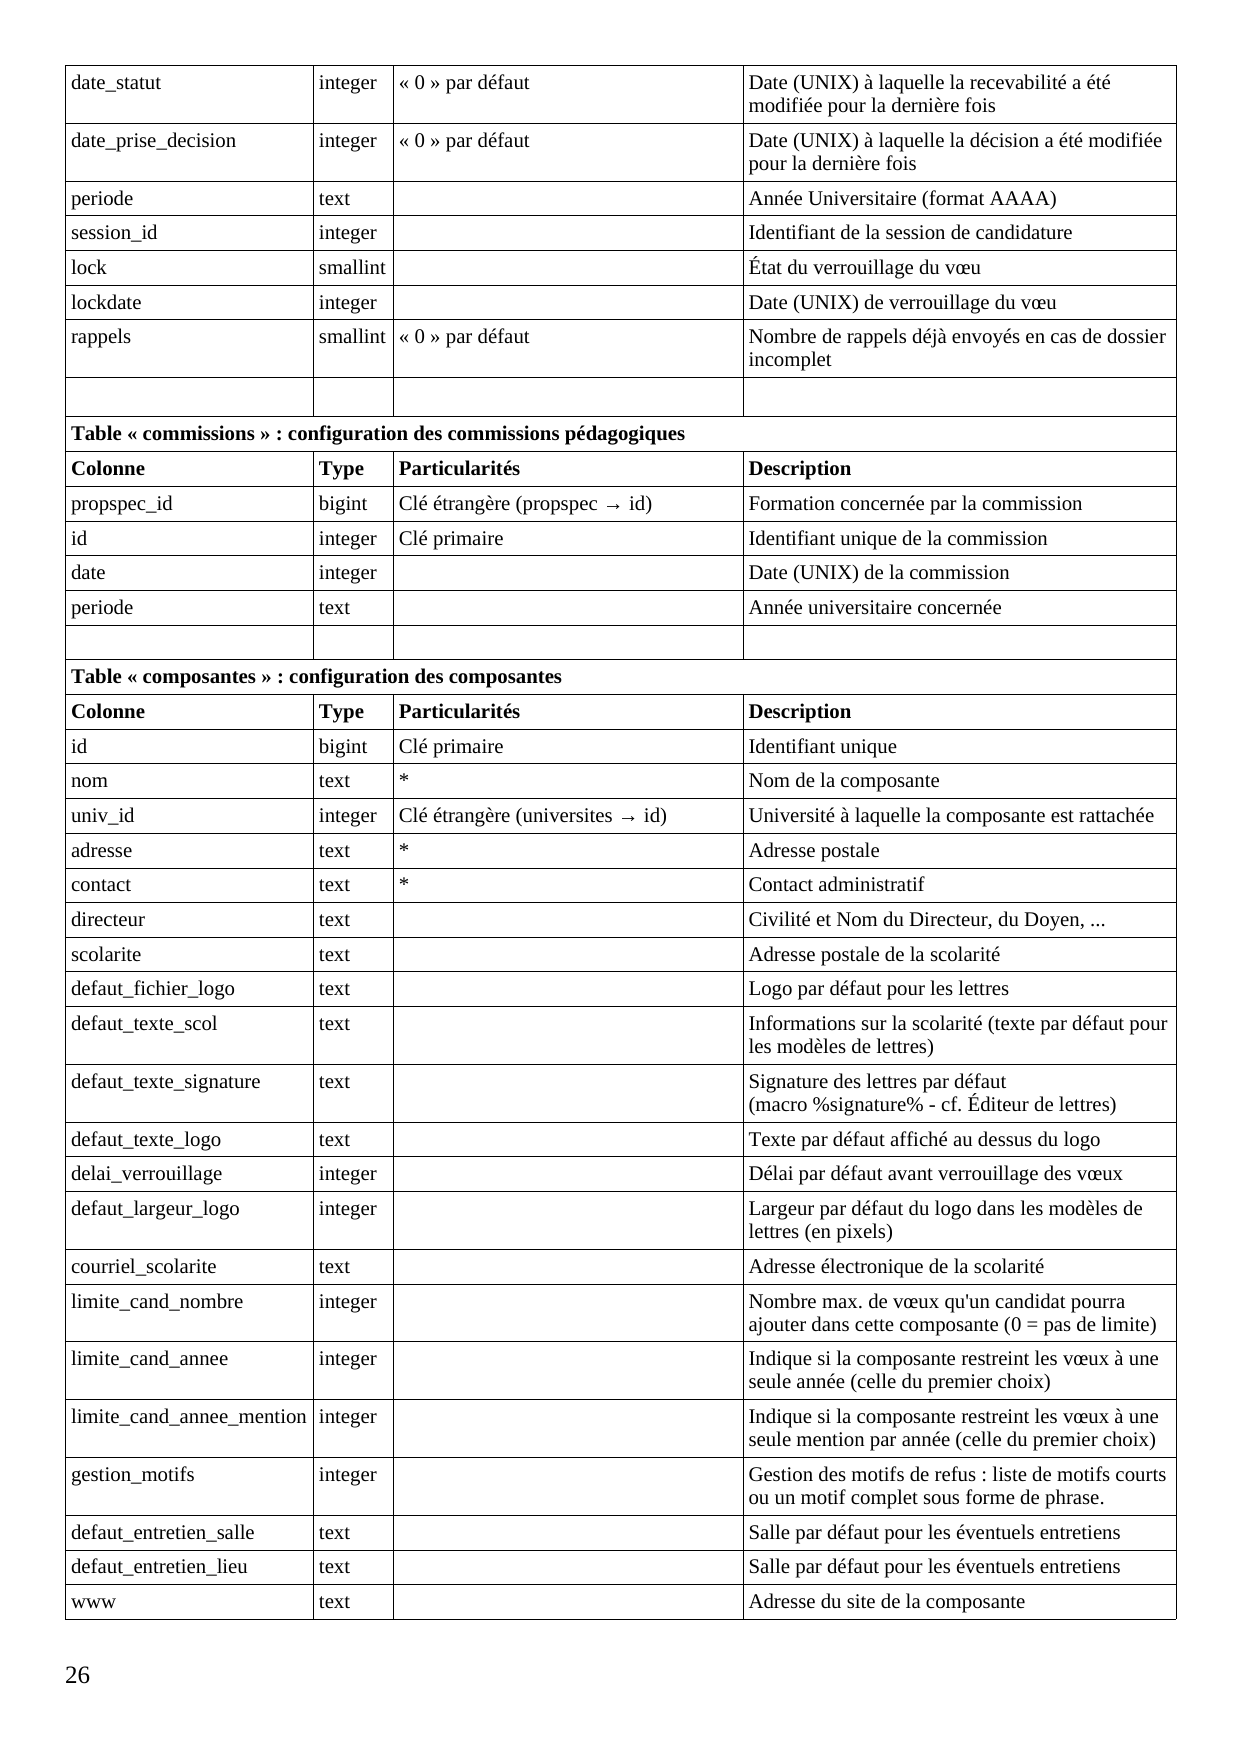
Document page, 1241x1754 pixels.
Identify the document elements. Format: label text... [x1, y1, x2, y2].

table_cell text [314, 1123, 393, 1156]
table_cell Identifiant unique [744, 730, 1176, 763]
table_cell Date (UNIX) de verrouillage du vœu [744, 286, 1176, 319]
table_cell Texte par défaut affiché au dessus du logo [744, 1123, 1176, 1156]
table_cell [394, 1285, 743, 1341]
table_cell integer [314, 522, 393, 555]
table_cell text [314, 1250, 393, 1284]
table_cell Date (UNIX) de la commission [744, 556, 1176, 590]
table_cell text [314, 1585, 393, 1619]
table_cell Colonne [66, 452, 313, 486]
table_cell defaut_fichier_logo [66, 972, 313, 1006]
table_cell Table « commissions » : configuration des commissions pédagogiques [66, 417, 1176, 451]
table_cell [314, 626, 393, 659]
table_cell Année Universitaire (format AAAA) [744, 182, 1176, 215]
table_cell [394, 1157, 743, 1191]
table_cell defaut_texte_scol [66, 1007, 313, 1064]
table_cell Nombre max. de vœux qu'un candidat pourra ajouter dans cette composante (0 = pas de limite) [744, 1285, 1176, 1341]
table_cell integer [314, 799, 393, 833]
table_cell [744, 378, 1176, 416]
table_cell periode [66, 182, 313, 215]
table_cell [394, 1516, 743, 1549]
table_cell integer [314, 1192, 393, 1249]
table_cell text [314, 1065, 393, 1122]
table_cell Type [314, 452, 393, 486]
table_cell * [394, 834, 743, 867]
table_cell gestion_motifs [66, 1458, 313, 1515]
table_cell [394, 556, 743, 590]
table_cell Description [744, 452, 1176, 486]
table_cell Formation concernée par la commission [744, 487, 1176, 521]
table_cell Particularités [394, 452, 743, 486]
table_cell courriel_scolarite [66, 1250, 313, 1284]
table_cell Indique si la composante restreint les vœux à une seule mention par année (celle du premier choix) [744, 1400, 1176, 1457]
table_cell integer [314, 1400, 393, 1457]
table_cell id [66, 522, 313, 555]
table_cell id [66, 730, 313, 763]
table_cell Indique si la composante restreint les vœux à une seule année (celle du premier choix) [744, 1342, 1176, 1399]
table_cell integer [314, 556, 393, 590]
table_cell Salle par défaut pour les éventuels entretiens [744, 1516, 1176, 1549]
table_cell lockdate [66, 286, 313, 319]
table_cell Adresse électronique de la scolarité [744, 1250, 1176, 1284]
table_cell * [394, 764, 743, 798]
table_cell integer [314, 66, 393, 123]
table_cell limite_cand_annee [66, 1342, 313, 1399]
table_cell propspec_id [66, 487, 313, 521]
table_cell integer [314, 1285, 393, 1341]
table_cell [394, 216, 743, 250]
table_cell [394, 378, 743, 416]
table_cell text [314, 1516, 393, 1549]
table_cell limite_cand_annee_mention [66, 1400, 313, 1457]
table_cell integer [314, 1342, 393, 1399]
table_cell nom [66, 764, 313, 798]
table_cell Identifiant de la session de candidature [744, 216, 1176, 250]
table_cell date_statut [66, 66, 313, 123]
table_cell Clé primaire [394, 522, 743, 555]
table_cell delai_verrouillage [66, 1157, 313, 1191]
table_cell Largeur par défaut du logo dans les modèles de lettres (en pixels) [744, 1192, 1176, 1249]
table_cell [394, 286, 743, 319]
table_cell [394, 1065, 743, 1122]
table_cell Délai par défaut avant verrouillage des vœux [744, 1157, 1176, 1191]
table_cell defaut_texte_logo [66, 1123, 313, 1156]
table_cell integer [314, 1458, 393, 1515]
table_cell date [66, 556, 313, 590]
table_cell text [314, 869, 393, 902]
table_cell [394, 938, 743, 971]
table_cell text [314, 764, 393, 798]
table_cell periode [66, 591, 313, 624]
table_cell [66, 378, 313, 416]
table_cell Type [314, 695, 393, 729]
table_cell bigint [314, 730, 393, 763]
table_cell adresse [66, 834, 313, 867]
table_cell text [314, 1007, 393, 1064]
table_cell defaut_entretien_salle [66, 1516, 313, 1549]
table_cell [394, 972, 743, 1006]
table_cell [394, 1123, 743, 1156]
table_cell [394, 1007, 743, 1064]
table_cell Particularités [394, 695, 743, 729]
table_cell defaut_entretien_lieu [66, 1551, 313, 1584]
table_cell text [314, 834, 393, 867]
table_cell Colonne [66, 695, 313, 729]
table_cell [394, 1585, 743, 1619]
table_cell smallint [314, 320, 393, 377]
table_cell Nombre de rappels déjà envoyés en cas de dossier incomplet [744, 320, 1176, 377]
table_cell text [314, 972, 393, 1006]
table_cell Adresse postale [744, 834, 1176, 867]
table_cell « 0 » par défaut [394, 66, 743, 123]
table_cell Contact administratif [744, 869, 1176, 902]
table_cell [394, 626, 743, 659]
table_cell [394, 1458, 743, 1515]
table_cell [394, 1192, 743, 1249]
table_cell smallint [314, 251, 393, 285]
table_cell « 0 » par défaut [394, 320, 743, 377]
table_cell text [314, 591, 393, 624]
table_cell [394, 182, 743, 215]
table_cell [394, 1551, 743, 1584]
table_cell Civilité et Nom du Directeur, du Doyen, ... [744, 903, 1176, 937]
table_cell État du verrouillage du vœu [744, 251, 1176, 285]
table_cell [394, 1342, 743, 1399]
table_cell Année universitaire concernée [744, 591, 1176, 624]
table_cell Identifiant unique de la commission [744, 522, 1176, 555]
table_cell directeur [66, 903, 313, 937]
table_cell session_id [66, 216, 313, 250]
table_cell www [66, 1585, 313, 1619]
table_cell rappels [66, 320, 313, 377]
table_cell Clé primaire [394, 730, 743, 763]
table_cell Salle par défaut pour les éventuels entretiens [744, 1551, 1176, 1584]
table_cell bigint [314, 487, 393, 521]
table_cell limite_cand_nombre [66, 1285, 313, 1341]
table_cell integer [314, 216, 393, 250]
table_cell text [314, 1551, 393, 1584]
table_cell defaut_largeur_logo [66, 1192, 313, 1249]
table_cell Université à laquelle la composante est rattachée [744, 799, 1176, 833]
table_cell Informations sur la scolarité (texte par défaut pour les modèles de lettres) [744, 1007, 1176, 1064]
table_cell Adresse du site de la composante [744, 1585, 1176, 1619]
table_cell text [314, 182, 393, 215]
table_cell date_prise_decision [66, 124, 313, 181]
table_cell [394, 591, 743, 624]
table_cell [394, 1400, 743, 1457]
table_cell [744, 626, 1176, 659]
table_cell * [394, 869, 743, 902]
table_cell [66, 626, 313, 659]
table_cell [394, 251, 743, 285]
table_cell « 0 » par défaut [394, 124, 743, 181]
table_cell Date (UNIX) à laquelle la recevabilité a été modifiée pour la dernière fois [744, 66, 1176, 123]
table_cell text [314, 938, 393, 971]
table_cell [314, 378, 393, 416]
table_cell integer [314, 286, 393, 319]
table_cell integer [314, 1157, 393, 1191]
table_cell integer [314, 124, 393, 181]
table_cell Clé étrangère (propspec → id) [394, 487, 743, 521]
table_cell Logo par défaut pour les lettres [744, 972, 1176, 1006]
table_cell Description [744, 695, 1176, 729]
table_cell lock [66, 251, 313, 285]
table_cell Gestion des motifs de refus : liste de motifs courts ou un motif complet sous forme de phrase. [744, 1458, 1176, 1515]
table_cell Date (UNIX) à laquelle la décision a été modifiée pour la dernière fois [744, 124, 1176, 181]
table_cell scolarite [66, 938, 313, 971]
table_cell Clé étrangère (universites → id) [394, 799, 743, 833]
table_cell Table « composantes » : configuration des composantes [66, 660, 1176, 694]
table_cell univ_id [66, 799, 313, 833]
table_cell Adresse postale de la scolarité [744, 938, 1176, 971]
table_cell contact [66, 869, 313, 902]
table_cell Nom de la composante [744, 764, 1176, 798]
table_cell [394, 903, 743, 937]
table_cell [394, 1250, 743, 1284]
table_cell Signature des lettres par défaut (macro %signature% - cf. Éditeur de lettres) [744, 1065, 1176, 1122]
table_cell text [314, 903, 393, 937]
table_cell defaut_texte_signature [66, 1065, 313, 1122]
